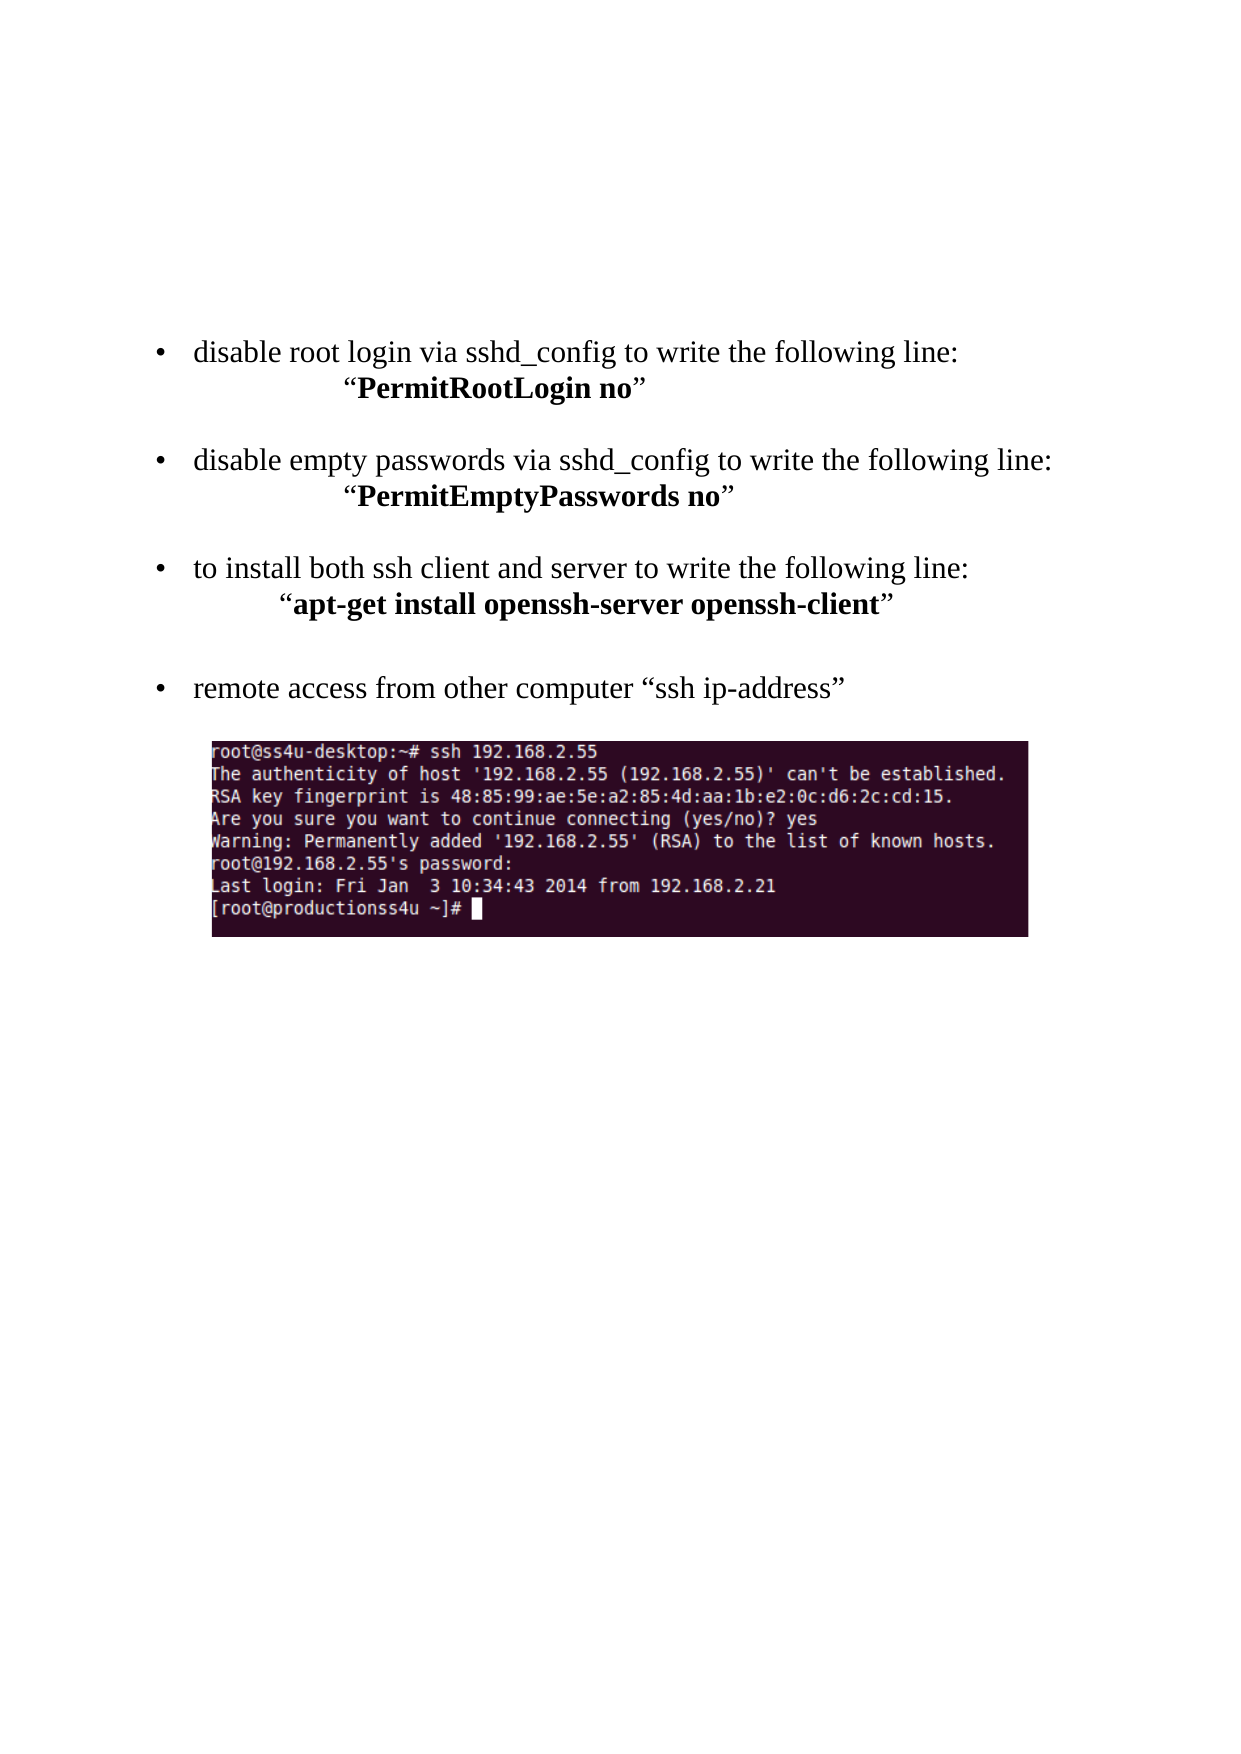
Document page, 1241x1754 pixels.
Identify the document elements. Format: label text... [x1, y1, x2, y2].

list “PermitEmptyPasswords no” [306, 477, 1122, 513]
picture [211, 741, 1029, 937]
list disable empty passwords via sshd_config to write the following line: [156, 442, 1122, 477]
list “PermitRootLogin no” [306, 370, 1122, 406]
list “apt-get install openssh-server openssh-client” [156, 585, 1122, 621]
list disable root login via sshd_config to write the following line: [156, 334, 1122, 370]
list remote access from other computer “ssh ip-address” [156, 670, 1122, 706]
list to install both ssh client and server to write the following line: [156, 549, 1122, 585]
